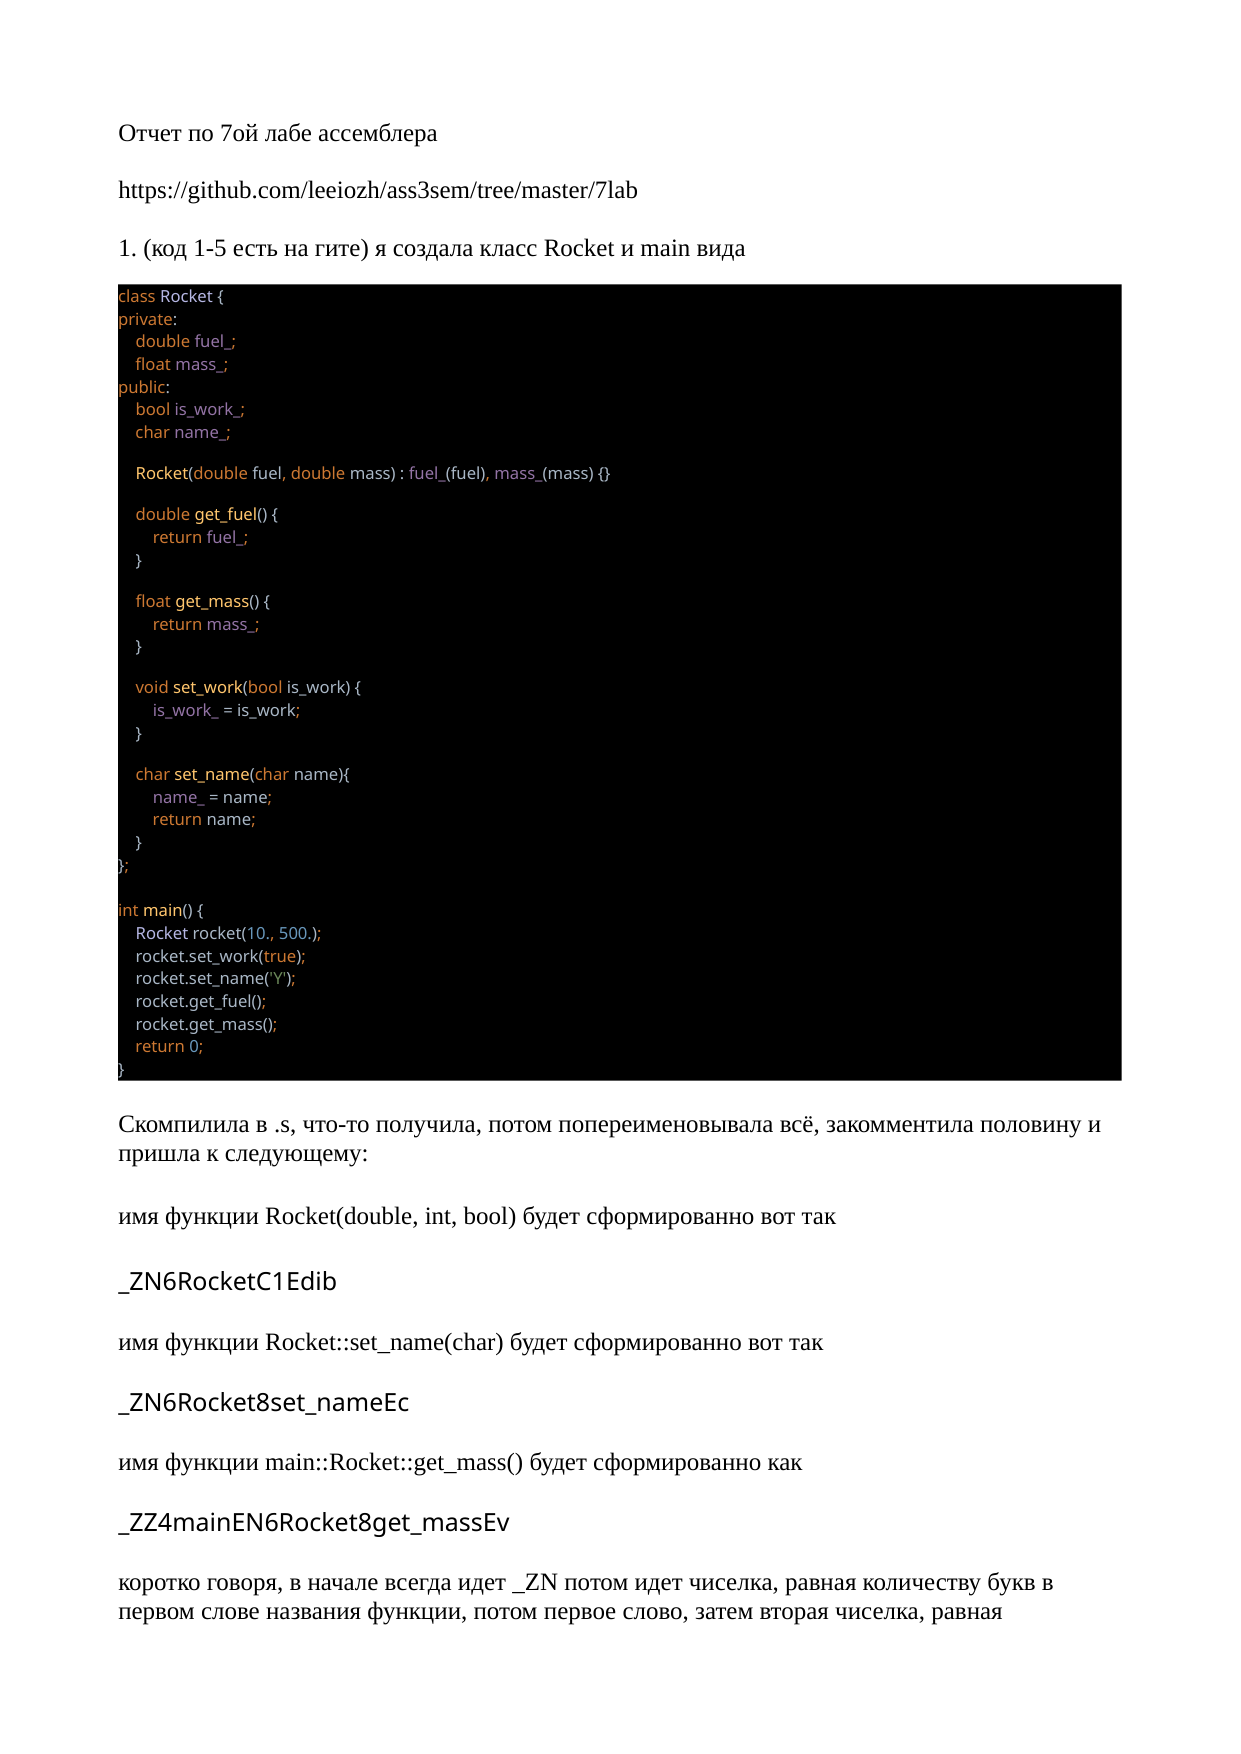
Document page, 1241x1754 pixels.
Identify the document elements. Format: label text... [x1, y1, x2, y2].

text _ZZ4mainEN6Rocket8get_massEv [118, 1504, 1122, 1538]
text _ZN6RocketC1Еdib [118, 1230, 1122, 1298]
text Скомпилила в .s, что-то получила, потом попереименовывала всё, закомментила половину и пришла к следующему: [118, 1109, 1122, 1167]
text имя функции Rocket::set_name(char) будет сформированно вот так [118, 1327, 1122, 1355]
text _ZN6Rocket8set_nameEc [118, 1384, 1122, 1418]
text 1. (код 1-5 есть на гите) я создала класс Rocket и main вида [118, 233, 1122, 284]
text имя функции Rocket(double, int, bool) будет сформированно вот так [118, 1167, 1122, 1230]
text имя функции main::Rocket::get_mass() будет сформированно как [118, 1447, 1122, 1476]
text Отчет по 7ой лабе ассемблера https://github.com/leeiozh/ass3sem/tree/master/7lab [118, 118, 1122, 204]
text коротко говоря, в начале всегда идет _ZN потом идет чиселка, равная количеству букв в первом слове названия функции, потом первое слово, затем вторая чиселка, равная [118, 1567, 1122, 1625]
